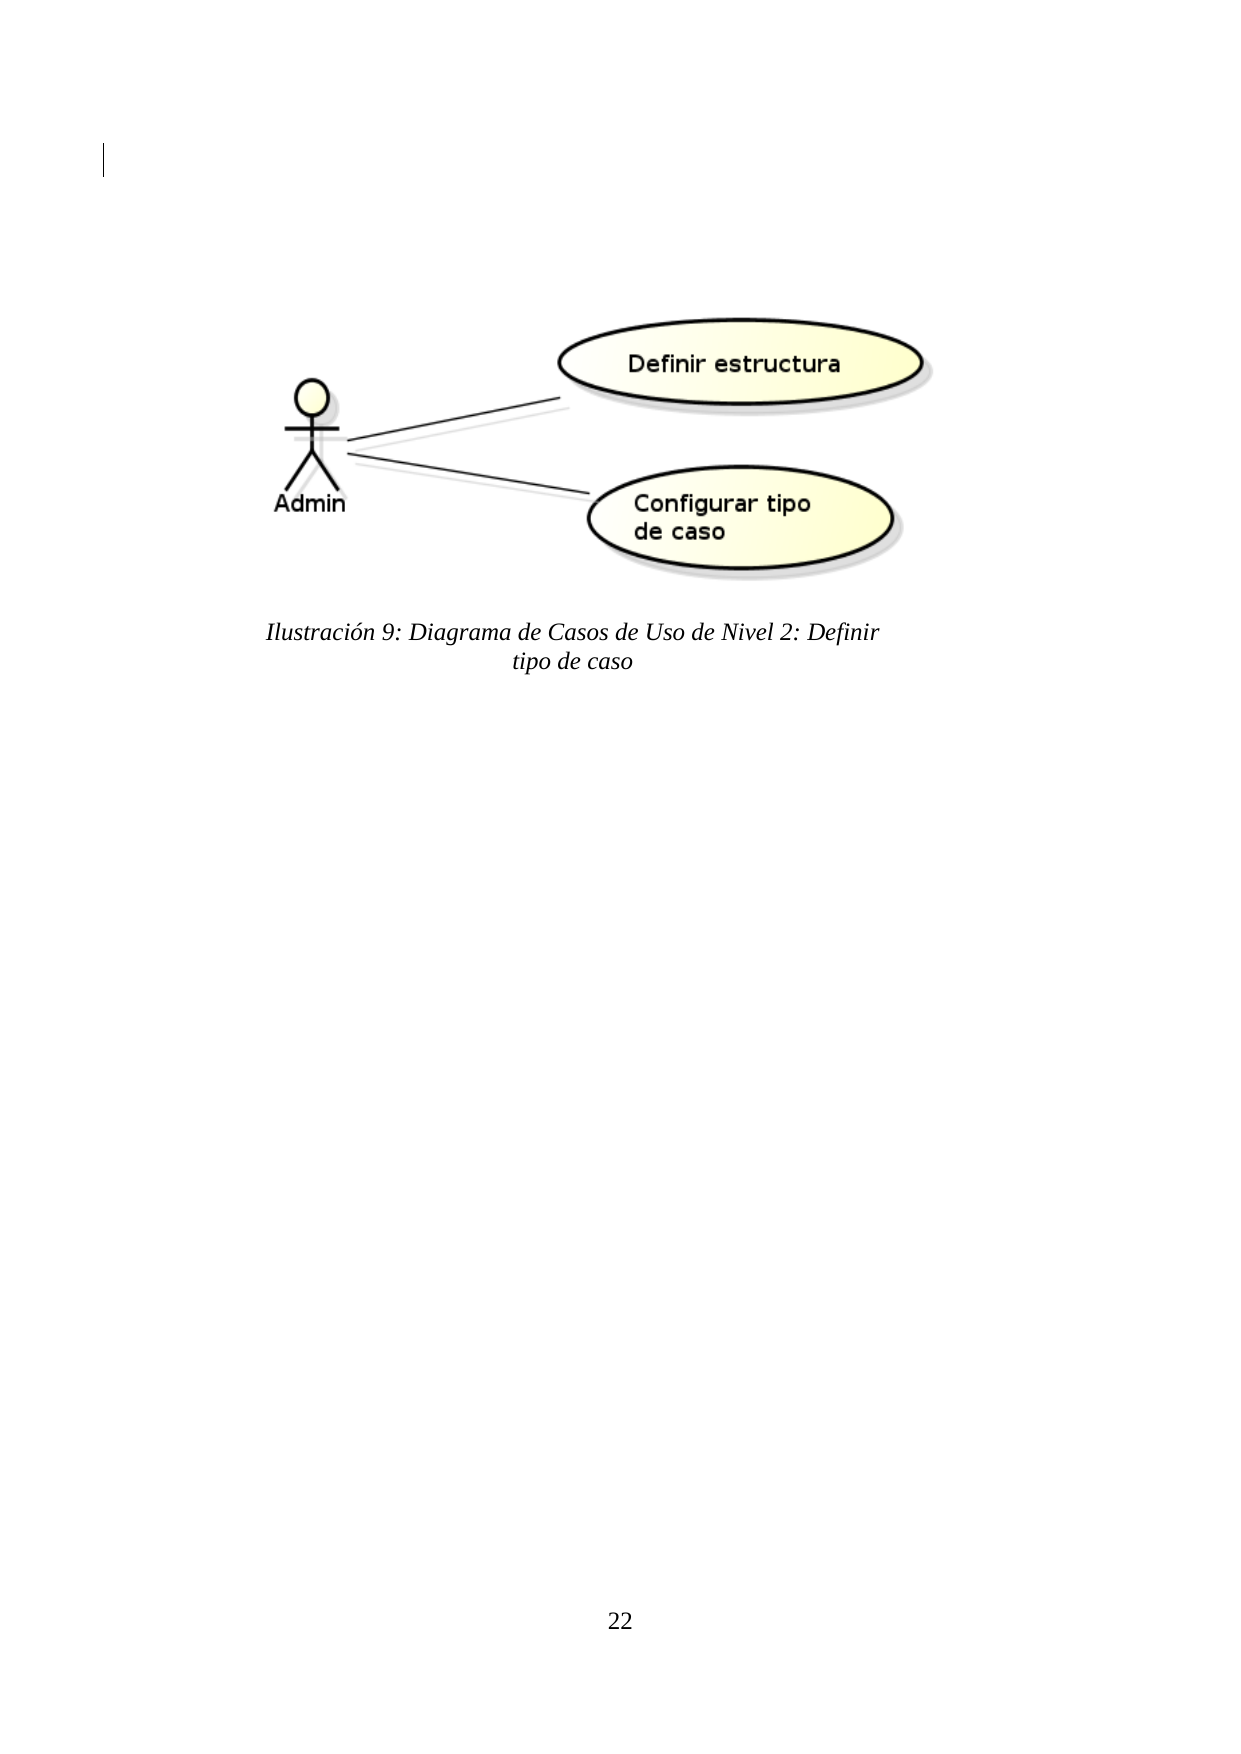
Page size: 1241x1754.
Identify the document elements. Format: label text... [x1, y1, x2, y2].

picture [238, 268, 964, 606]
text Ilustración 9: Diagrama de Casos de Uso de Nivel 2: Definir tipo de caso [258, 606, 889, 675]
